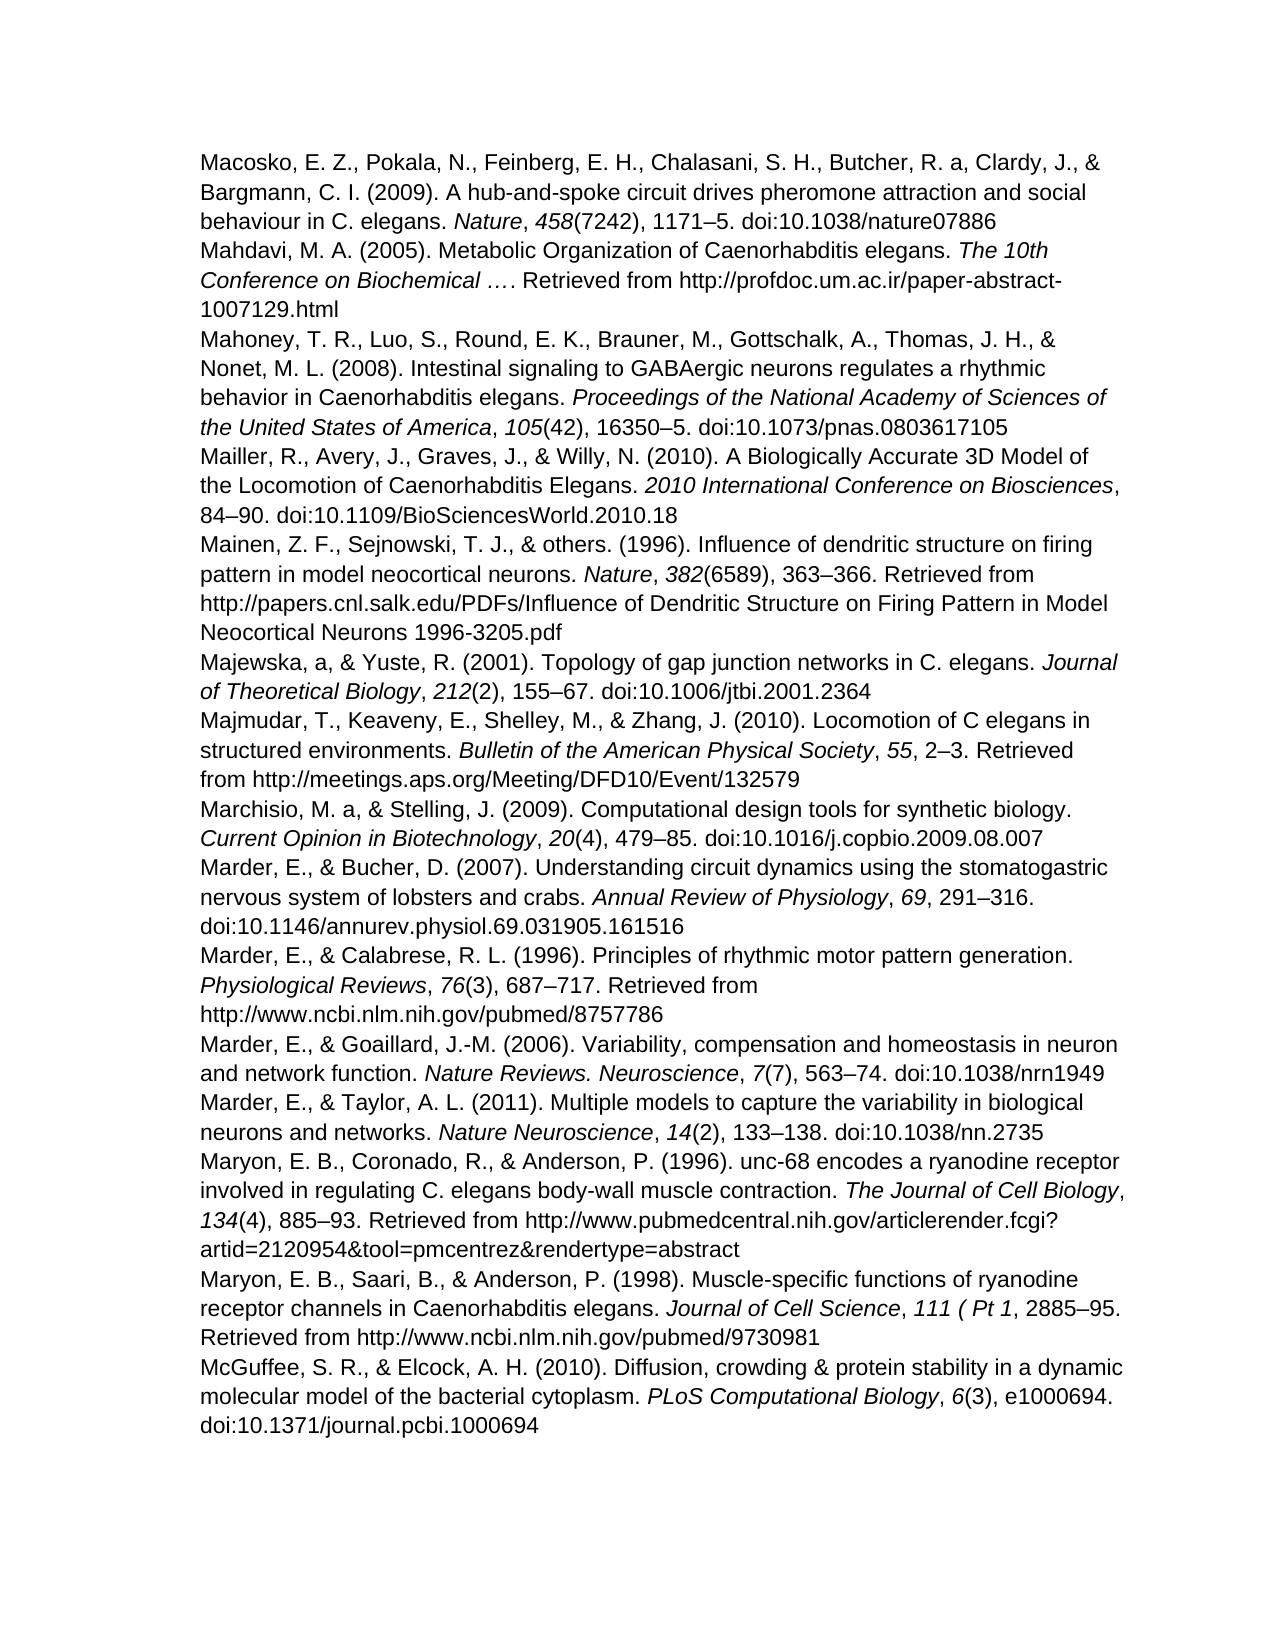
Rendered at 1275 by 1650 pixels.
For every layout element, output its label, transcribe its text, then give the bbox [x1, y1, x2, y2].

text Mainen, Z. F., Sejnowski, T. J., & others. (1996). Influence of dendritic structure on firing pattern in model neocortical neurons. Nature, 382(6589), 363–366. Retrieved from http://papers.cnl.salk.edu/PDFs/Influence of Dendritic Structure on Firing Pattern in Model Neocortical Neurons 1996-3205.pdf [200, 532, 1125, 646]
text Majmudar, T., Keaveny, E., Shelley, M., & Zhang, J. (2010). Locomotion of C elegans in structured environments. Bulletin of the American Physical Society, 55, 2–3. Retrieved from http://meetings.aps.org/Meeting/DFD10/Event/132579 [200, 708, 1125, 792]
text Mailler, R., Avery, J., Graves, J., & Willy, N. (2010). A Biologically Accurate 3D Model of the Locomotion of Caenorhabditis Elegans. 2010 International Conference on Biosciences, 84–90. doi:10.1109/BioSciencesWorld.2010.18 [200, 444, 1125, 528]
text Maryon, E. B., Saari, B., & Anderson, P. (1998). Muscle-specific functions of ryanodine receptor channels in Caenorhabditis elegans. Journal of Cell Science, 111 ( Pt 1, 2885–95. Retrieved from http://www.ncbi.nlm.nih.gov/pubmed/9730981 [200, 1266, 1125, 1351]
text Mahdavi, M. A. (2005). Metabolic Organization of Caenorhabditis elegans. The 10th Conference on Biochemical …. Retrieved from http://profdoc.um.ac.ir/paper-abstract-1007129.html [200, 238, 1125, 322]
text Majewska, a, & Yuste, R. (2001). Topology of gap junction networks in C. elegans. Journal of Theoretical Biology, 212(2), 155–67. doi:10.1006/jtbi.2001.2364 [200, 649, 1125, 704]
text Maryon, E. B., Coronado, R., & Anderson, P. (1996). unc-68 encodes a ryanodine receptor involved in regulating C. elegans body-wall muscle contraction. The Journal of Cell Biology, 134(4), 885–93. Retrieved from http://www.pubmedcentral.nih.gov/articlerender.fcgi?artid=2120954&tool=pmcentrez&rendertype=abstract [200, 1149, 1125, 1262]
text McGuffee, S. R., & Elcock, A. H. (2010). Diffusion, crowding & protein stability in a dynamic molecular model of the bacterial cytoplasm. PLoS Computational Biology, 6(3), e1000694. doi:10.1371/journal.pcbi.1000694 [200, 1354, 1125, 1439]
text Mahoney, T. R., Luo, S., Round, E. K., Brauner, M., Gottschalk, A., Thomas, J. H., & Nonet, M. L. (2008). Intestinal signaling to GABAergic neurons regulates a rhythmic behavior in Caenorhabditis elegans. Proceedings of the National Academy of Sciences of the United States of America, 105(42), 16350–5. doi:10.1073/pnas.0803617105 [200, 326, 1125, 440]
text Macosko, E. Z., Pokala, N., Feinberg, E. H., Chalasani, S. H., Butcher, R. a, Clardy, J., & Bargmann, C. I. (2009). A hub-and-spoke circuit drives pheromone attraction and social behaviour in C. elegans. Nature, 458(7242), 1171–5. doi:10.1038/nature07886 [200, 150, 1125, 234]
text Marder, E., & Goaillard, J.-M. (2006). Variability, compensation and homeostasis in neuron and network function. Nature Reviews. Neuroscience, 7(7), 563–74. doi:10.1038/nrn1949 [200, 1031, 1125, 1086]
text Marder, E., & Taylor, A. L. (2011). Multiple models to capture the variability in biological neurons and networks. Nature Neuroscience, 14(2), 133–138. doi:10.1038/nn.2735 [200, 1090, 1125, 1145]
text Marder, E., & Bucher, D. (2007). Understanding circuit dynamics using the stomatogastric nervous system of lobsters and crabs. Annual Review of Physiology, 69, 291–316. doi:10.1146/annurev.physiol.69.031905.161516 [200, 855, 1125, 939]
text Marder, E., & Calabrese, R. L. (1996). Principles of rhythmic motor pattern generation. Physiological Reviews, 76(3), 687–717. Retrieved from http://www.ncbi.nlm.nih.gov/pubmed/8757786 [200, 943, 1125, 1027]
text Marchisio, M. a, & Stelling, J. (2009). Computational design tools for synthetic biology. Current Opinion in Biotechnology, 20(4), 479–85. doi:10.1016/j.copbio.2009.08.007 [200, 796, 1125, 851]
